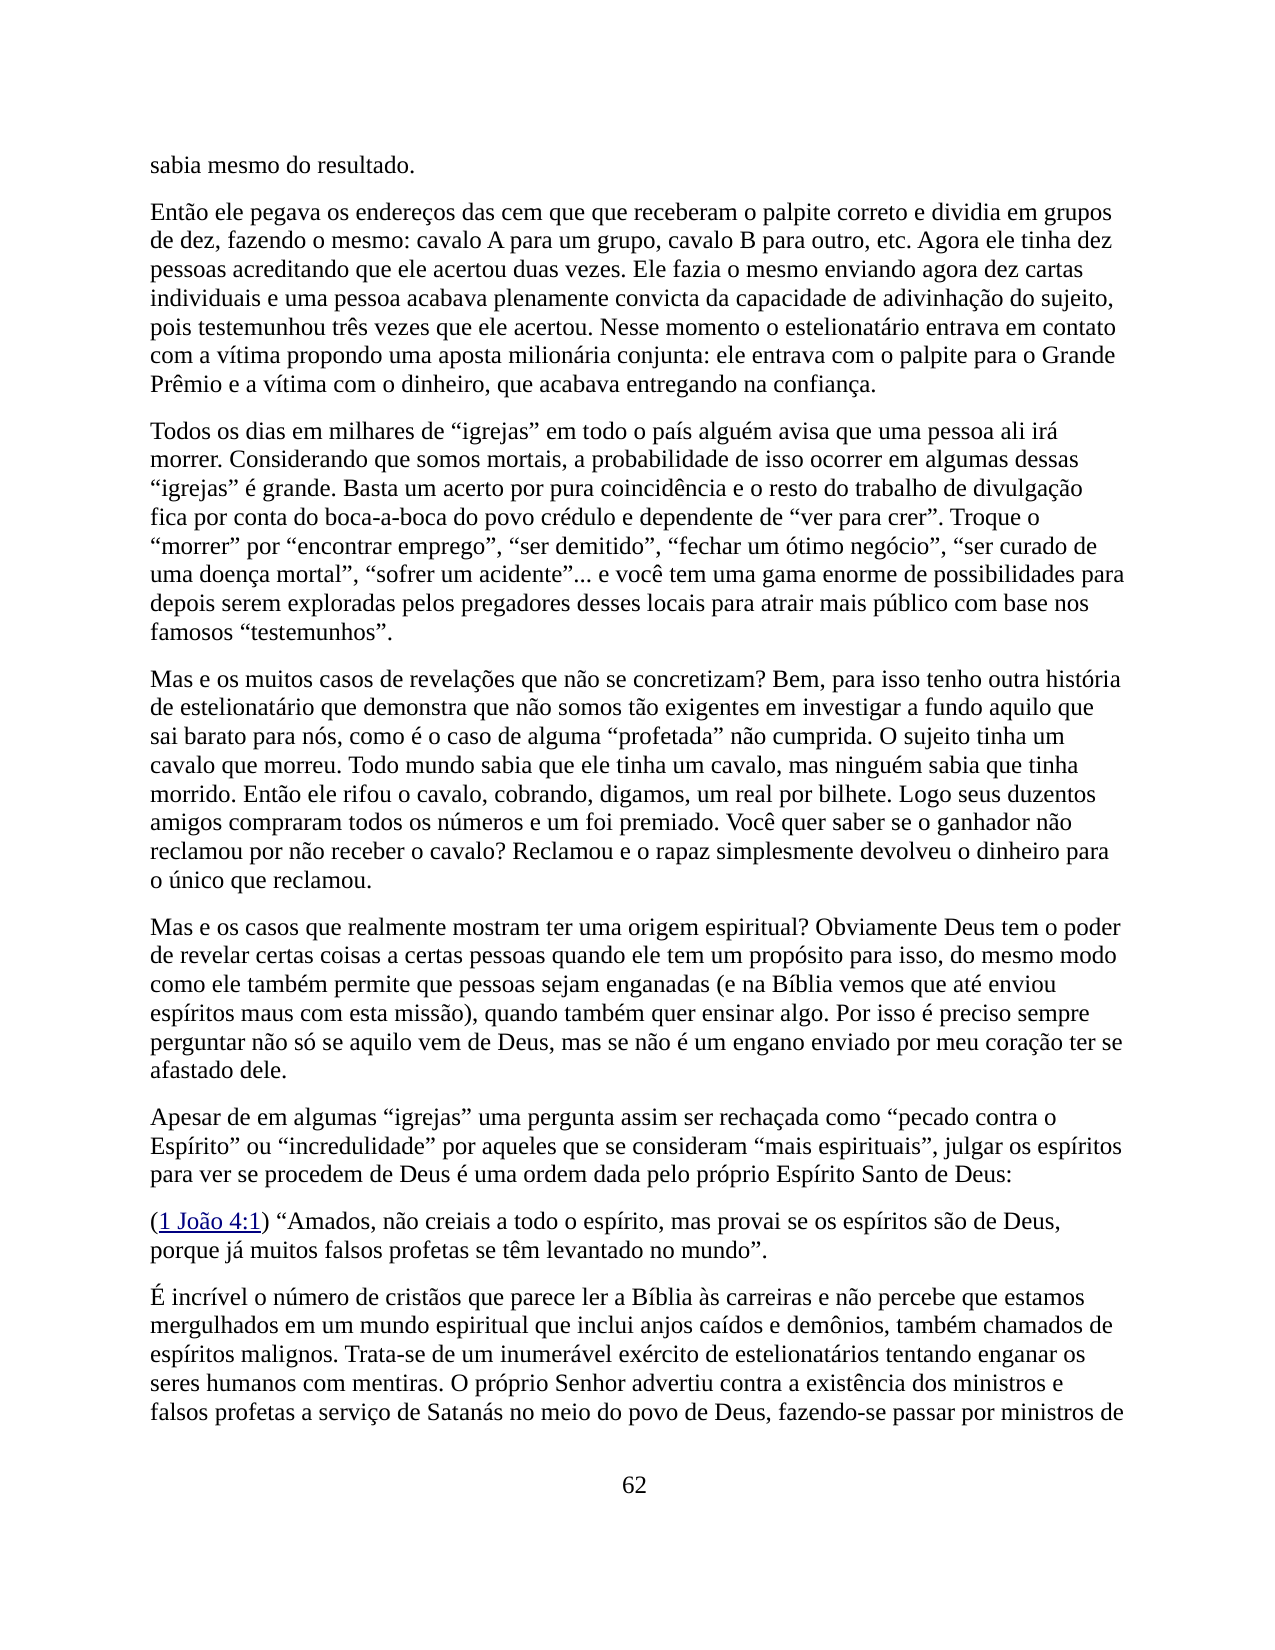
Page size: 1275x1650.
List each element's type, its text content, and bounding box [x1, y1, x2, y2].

text sabia mesmo do resultado. [150, 150, 1125, 179]
text Mas e os muitos casos de revelações que não se concretizam? Bem, para isso tenho outra história de estelionatário que demonstra que não somos tão exigentes em investigar a fundo aquilo que sai barato para nós, como é o caso de alguma “profetada” não cumprida. O sujeito tinha um cavalo que morreu. Todo mundo sabia que ele tinha um cavalo, mas ninguém sabia que tinha morrido. Então ele rifou o cavalo, cobrando, digamos, um real por bilhete. Logo seus duzentos amigos compraram todos os números e um foi premiado. Você quer saber se o ganhador não reclamou por não receber o cavalo? Reclamou e o rapaz simplesmente devolveu o dinheiro para o único que reclamou. [150, 664, 1125, 894]
text (1 João 4:1) “Amados, não creiais a todo o espírito, mas provai se os espíritos são de Deus, porque já muitos falsos profetas se têm levantado no mundo”. [150, 1206, 1125, 1264]
text Então ele pegava os endereços das cem que que receberam o palpite correto e dividia em grupos de dez, fazendo o mesmo: cavalo A para um grupo, cavalo B para outro, etc. Agora ele tinha dez pessoas acreditando que ele acertou duas vezes. Ele fazia o mesmo enviando agora dez cartas individuais e uma pessoa acabava plenamente convicta da capacidade de adivinhação do sujeito, pois testemunhou três vezes que ele acertou. Nesse momento o estelionatário entrava em contato com a vítima propondo uma aposta milionária conjunta: ele entrava com o palpite para o Grande Prêmio e a vítima com o dinheiro, que acabava entregando na confiança. [150, 197, 1125, 398]
text Apesar de em algumas “igrejas” uma pergunta assim ser rechaçada como “pecado contra o Espírito” ou “incredulidade” por aqueles que se consideram “mais espirituais”, julgar os espíritos para ver se procedem de Deus é uma ordem dada pelo próprio Espírito Santo de Deus: [150, 1102, 1125, 1188]
text Mas e os casos que realmente mostram ter uma origem espiritual? Obviamente Deus tem o poder de revelar certas coisas a certas pessoas quando ele tem um propósito para isso, do mesmo modo como ele também permite que pessoas sejam enganadas (e na Bíblia vemos que até enviou espíritos maus com esta missão), quando também quer ensinar algo. Por isso é preciso sempre perguntar não só se aquilo vem de Deus, mas se não é um engano enviado por meu coração ter se afastado dele. [150, 912, 1125, 1084]
text Todos os dias em milhares de “igrejas” em todo o país alguém avisa que uma pessoa ali irá morrer. Considerando que somos mortais, a probabilidade de isso ocorrer em algumas dessas “igrejas” é grande. Basta um acerto por pura coincidência e o resto do trabalho de divulgação fica por conta do boca-a-boca do povo crédulo e dependente de “ver para crer”. Troque o “morrer” por “encontrar emprego”, “ser demitido”, “fechar um ótimo negócio”, “ser curado de uma doença mortal”, “sofrer um acidente”... e você tem uma gama enorme de possibilidades para depois serem exploradas pelos pregadores desses locais para atrair mais público com base nos famosos “testemunhos”. [150, 416, 1125, 646]
text É incrível o número de cristãos que parece ler a Bíblia às carreiras e não percebe que estamos mergulhados em um mundo espiritual que inclui anjos caídos e demônios, também chamados de espíritos malignos. Trata-se de um inumerável exército de estelionatários tentando enganar os seres humanos com mentiras. O próprio Senhor advertiu contra a existência dos ministros e falsos profetas a serviço de Satanás no meio do povo de Deus, fazendo-se passar por ministros de [150, 1282, 1125, 1425]
